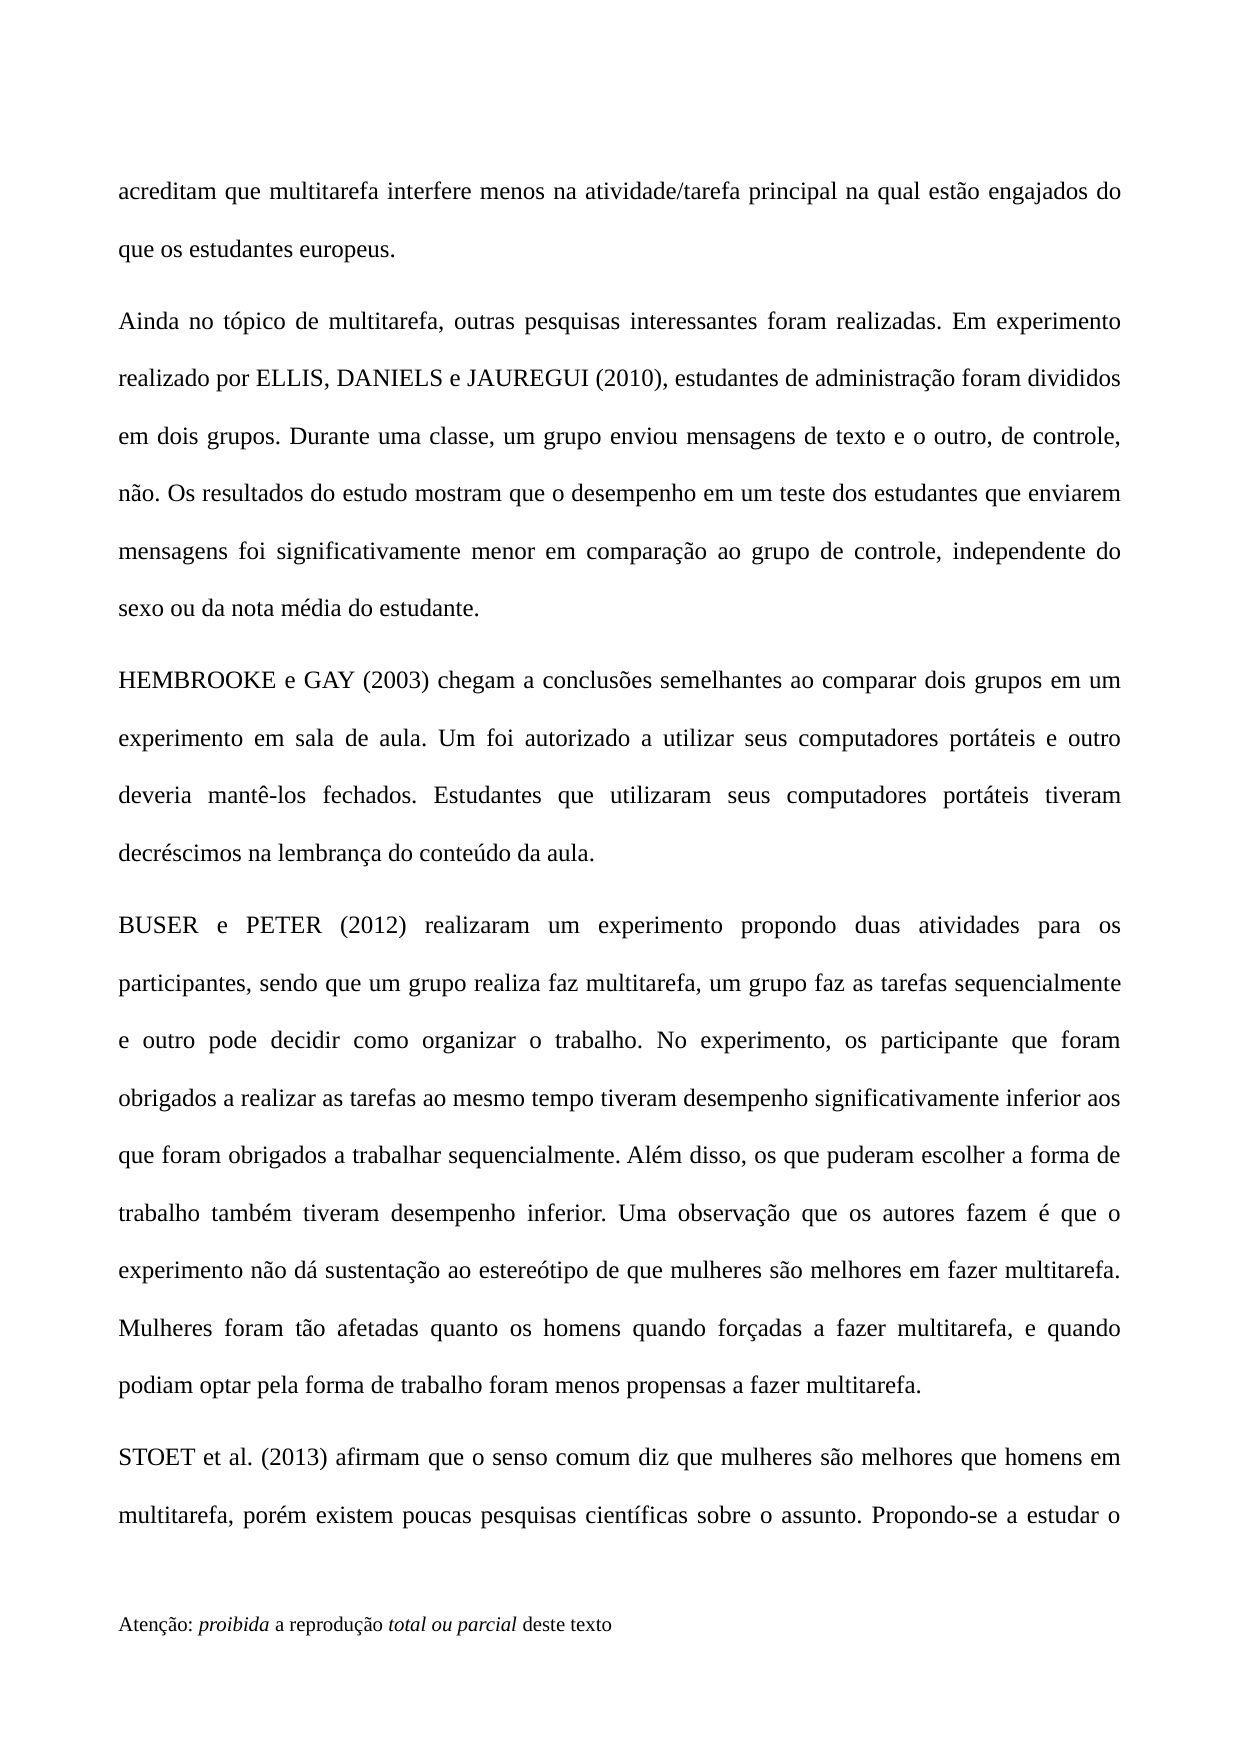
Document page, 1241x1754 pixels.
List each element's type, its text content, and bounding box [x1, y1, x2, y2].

text HEMBROOKE e GAY (2003) chegam a conclusões semelhantes ao comparar dois grupos em um experimento em sala de aula. Um foi autorizado a utilizar seus computadores portáteis e outro deveria mantê-los fechados. Estudantes que utilizaram seus computadores portáteis tiveram decréscimos na lembrança do conteúdo da aula. [118, 666, 1122, 867]
text acreditam que multitarefa interfere menos na atividade/tarefa principal na qual estão engajados do que os estudantes europeus. [118, 176, 1122, 263]
text Ainda no tópico de multitarefa, outras pesquisas interessantes foram realizadas. Em experimento realizado por ELLIS, DANIELS e JAUREGUI (2010), estudantes de administração foram divididos em dois grupos. Durante uma classe, um grupo enviou mensagens de texto e o outro, de controle, não. Os resultados do estudo mostram que o desempenho em um teste dos estudantes que enviarem mensagens foi significativamente menor em comparação ao grupo de controle, independente do sexo ou da nota média do estudante. [118, 306, 1122, 622]
text STOET et al. (2013) afirmam que o senso comum diz que mulheres são melhores que homens em multitarefa, porém existem poucas pesquisas científicas sobre o assunto. Propondo-se a estudar o [118, 1442, 1122, 1528]
text BUSER e PETER (2012) realizaram um experimento propondo duas atividades para os participantes, sendo que um grupo realiza faz multitarefa, um grupo faz as tarefas sequencialmente e outro pode decidir como organizar o trabalho. No experimento, os participante que foram obrigados a realizar as tarefas ao mesmo tempo tiveram desempenho significativamente inferior aos que foram obrigados a trabalhar sequencialmente. Além disso, os que puderam escolher a forma de trabalho também tiveram desempenho inferior. Uma observação que os autores fazem é que o experimento não dá sustentação ao estereótipo de que mulheres são melhores em fazer multitarefa. Mulheres foram tão afetadas quanto os homens quando forçadas a fazer multitarefa, e quando podiam optar pela forma de trabalho foram menos propensas a fazer multitarefa. [118, 910, 1122, 1399]
